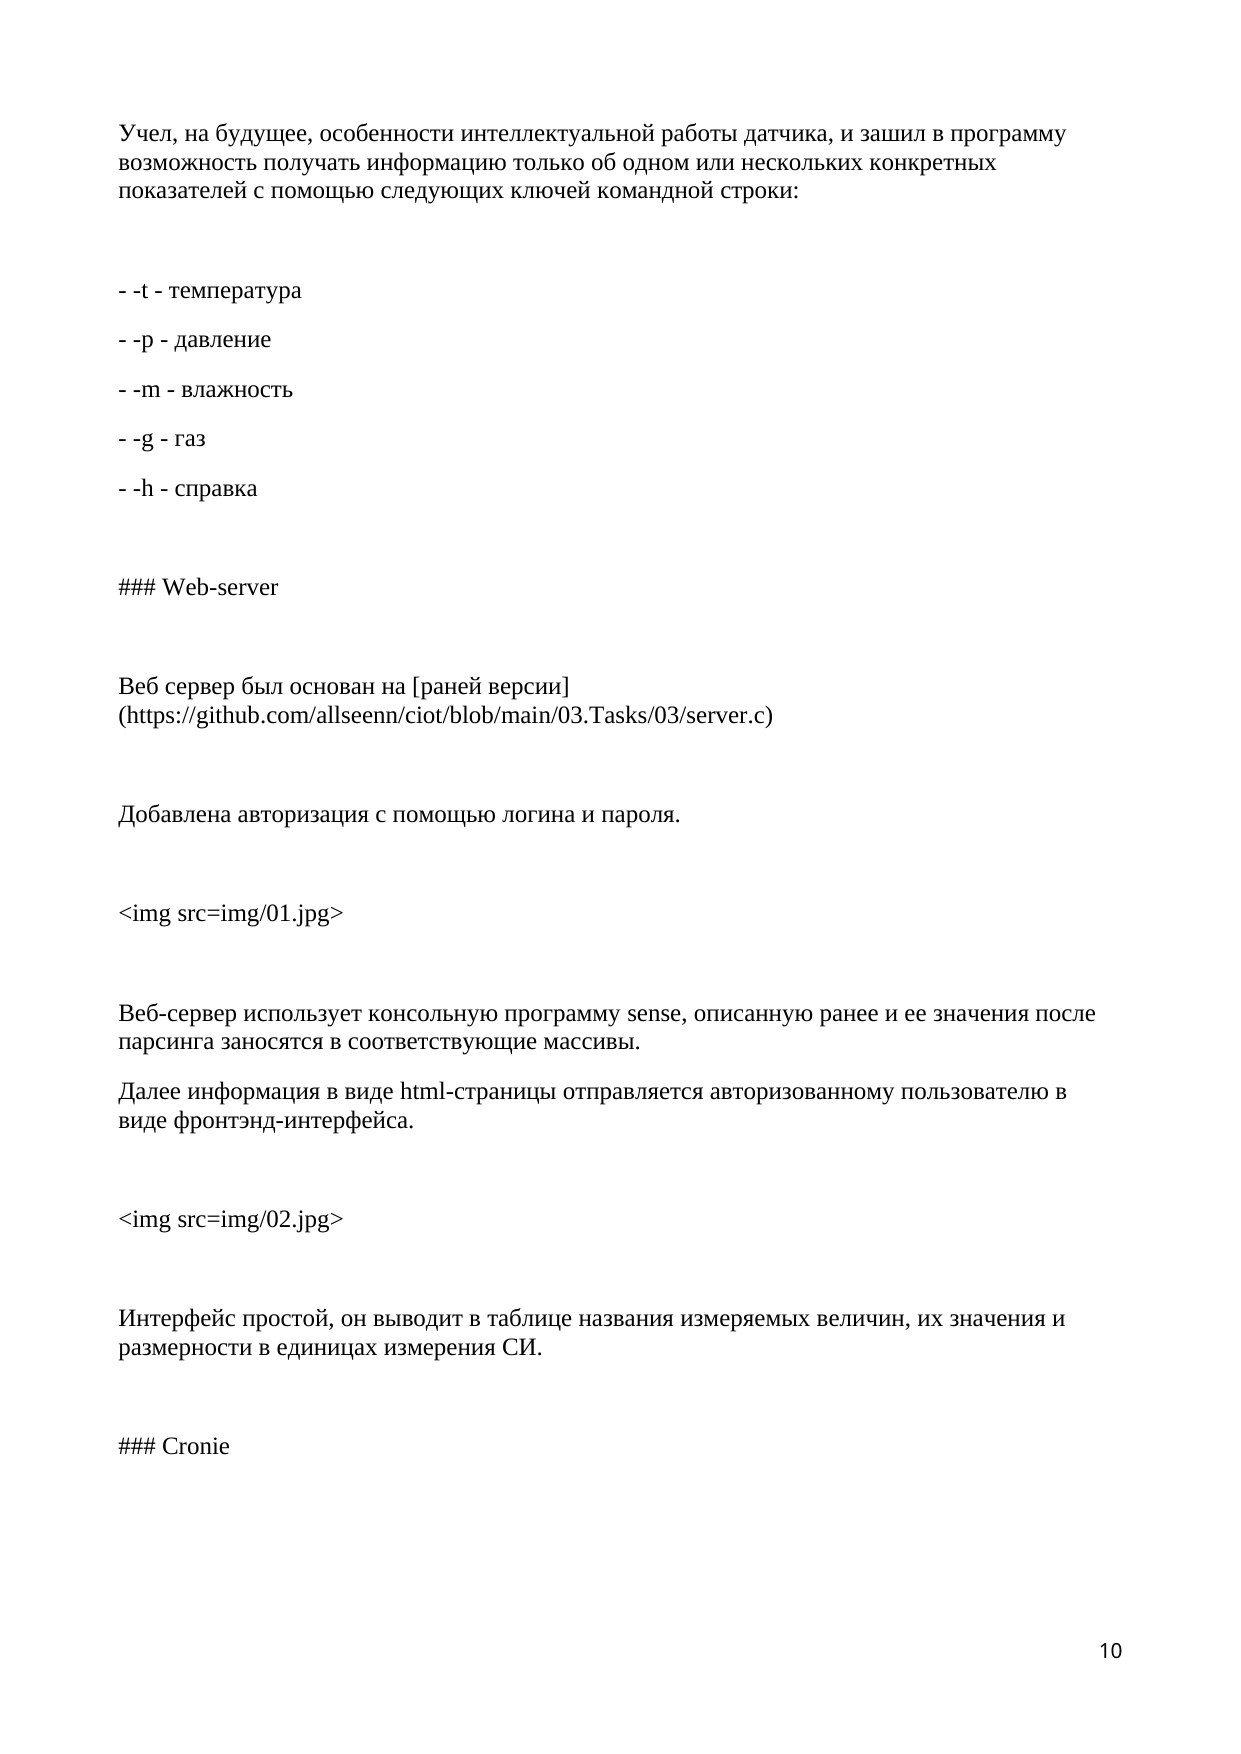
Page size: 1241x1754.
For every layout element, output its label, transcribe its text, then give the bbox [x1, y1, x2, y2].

text Далее информация в виде html-страницы отправляется авторизованному пользователю в виде фронтэнд-интерфейса. [118, 1076, 1122, 1133]
text ### Cronie [118, 1431, 1122, 1460]
text Веб-сервер использует консольную программу sense, описанную ранее и ее значения после парсинга заносятся в соответствующие массивы. [118, 998, 1122, 1055]
text <img src=img/02.jpg> [118, 1204, 1122, 1233]
text Учел, на будущее, особенности интеллектуальной работы датчика, и зашил в программу возможность получать информацию только об одном или нескольких конкретных показателей с помощью следующих ключей командной строки: [118, 118, 1122, 204]
text - -g - газ [118, 423, 1122, 452]
text - -m - влажность [118, 374, 1122, 403]
text - -p - давление [118, 324, 1122, 353]
text Добавлена авторизация с помощью логина и пароля. [118, 799, 1122, 828]
text Интерфейс простой, он выводит в таблице названия измеряемых величин, их значения и размерности в единицах измерения СИ. [118, 1303, 1122, 1361]
text - -h - справка [118, 473, 1122, 502]
text <img src=img/01.jpg> [118, 898, 1122, 927]
text ### Web-server [118, 572, 1122, 601]
text - -t - температура [118, 275, 1122, 303]
text Веб сервер был основан на [раней версии](https://github.com/allseenn/ciot/blob/main/03.Tasks/03/server.c) [118, 671, 1122, 729]
